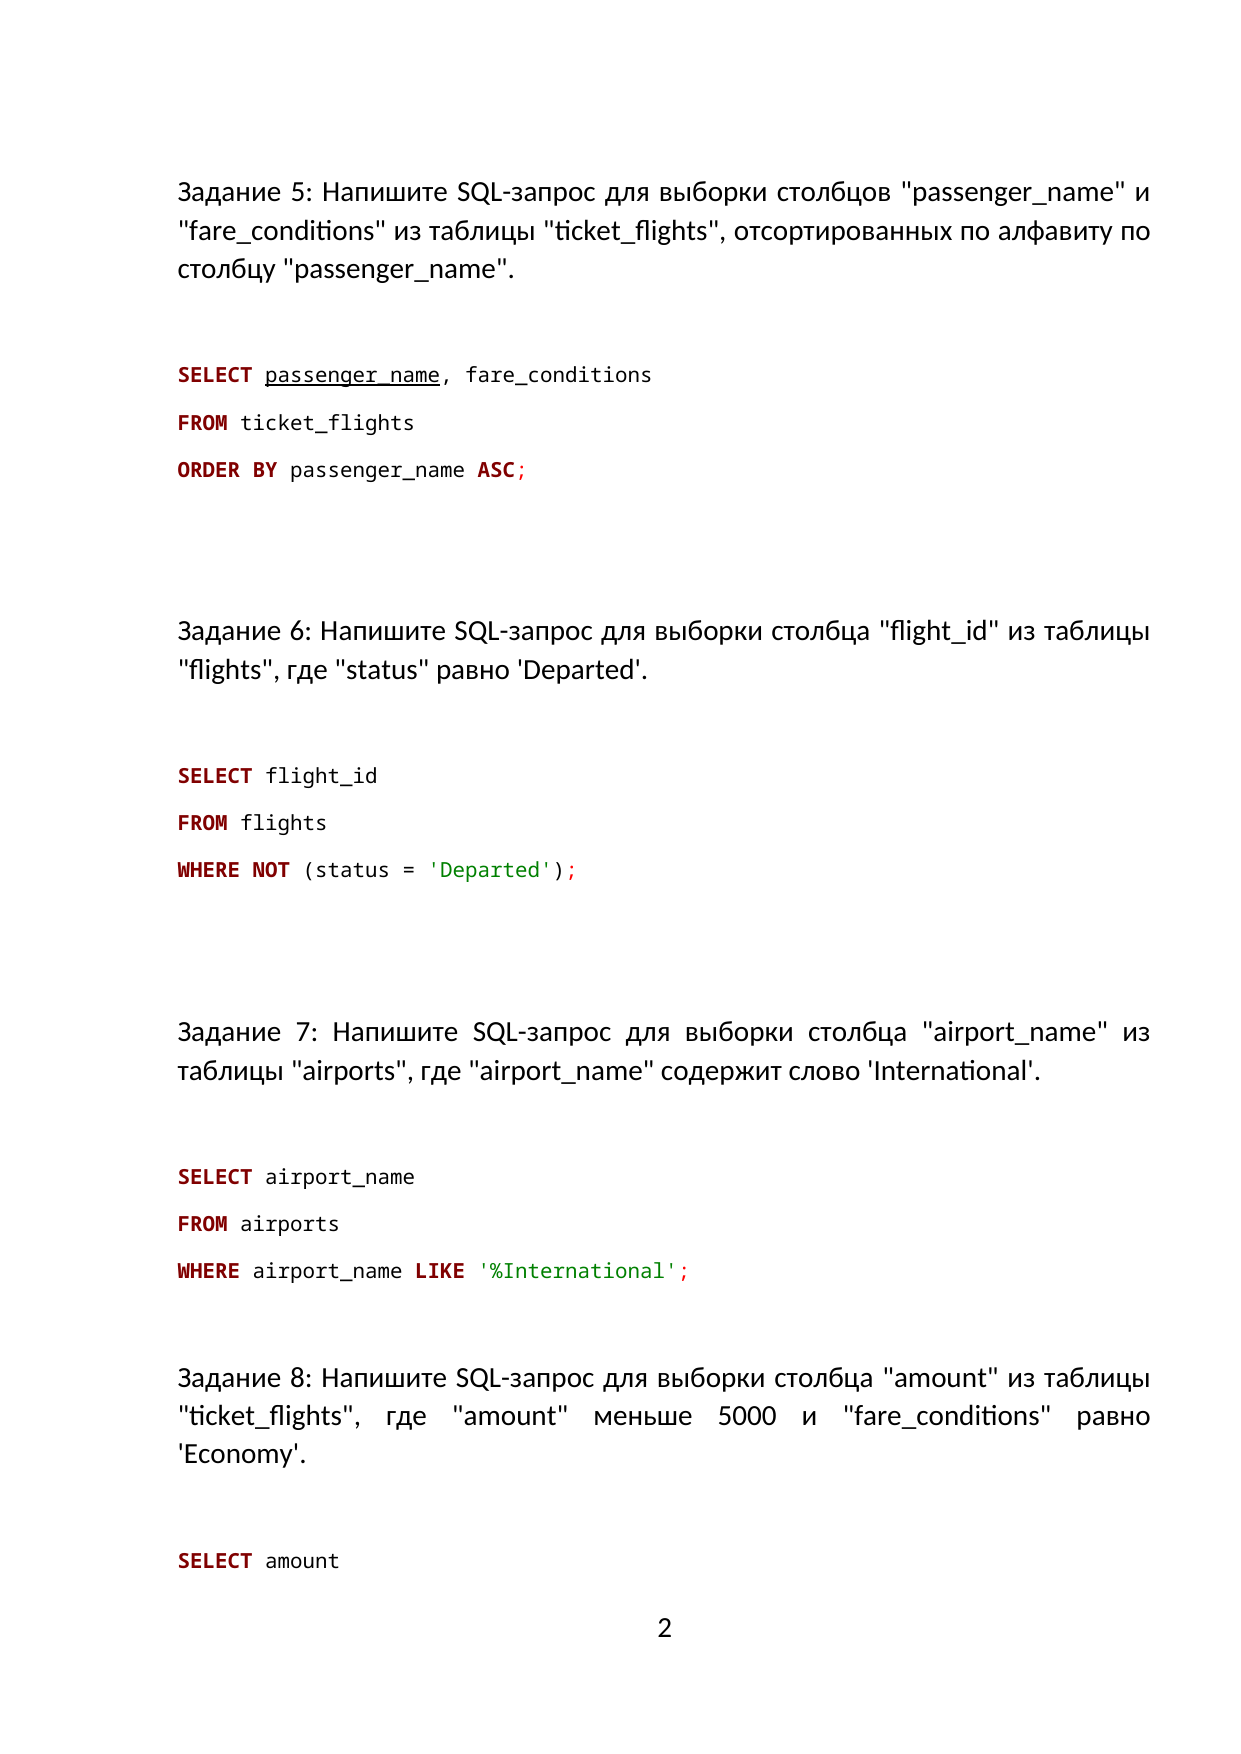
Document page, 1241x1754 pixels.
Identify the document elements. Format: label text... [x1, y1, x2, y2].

text Задание 6: Напишите SQL-запрос для выборки столбца "flight_id" из таблицы "flights", где "status" равно 'Departed'. [177, 612, 1152, 686]
text SELECT passenger_name, fare_conditions [177, 360, 1152, 389]
text Задание 8: Напишите SQL-запрос для выборки столбца "amount" из таблицы "ticket_flights", где "amount" меньше 5000 и "fare_conditions" равно 'Economy'. [177, 1359, 1152, 1471]
text SELECT flight_id [177, 761, 1152, 789]
text FROM airports [177, 1209, 1152, 1237]
text SELECT amount [177, 1546, 1152, 1574]
text ORDER BY passenger_name ASC; [177, 455, 1152, 483]
text WHERE airport_name LIKE '%International'; [177, 1256, 1152, 1285]
text WHERE NOT (status = 'Departed'); [177, 856, 1152, 884]
text FROM flights [177, 808, 1152, 837]
text FROM ticket_flights [177, 408, 1152, 436]
text Задание 7: Напишите SQL-запрос для выборки столбца "airport_name" из таблицы "airports", где "airport_name" содержит слово 'International'. [177, 1013, 1152, 1087]
text SELECT airport_name [177, 1162, 1152, 1190]
text Задание 5: Напишите SQL-запрос для выборки столбцов "passenger_name" и "fare_conditions" из таблицы "ticket_flights", отсортированных по алфавиту по столбцу "passenger_name". [177, 173, 1152, 286]
